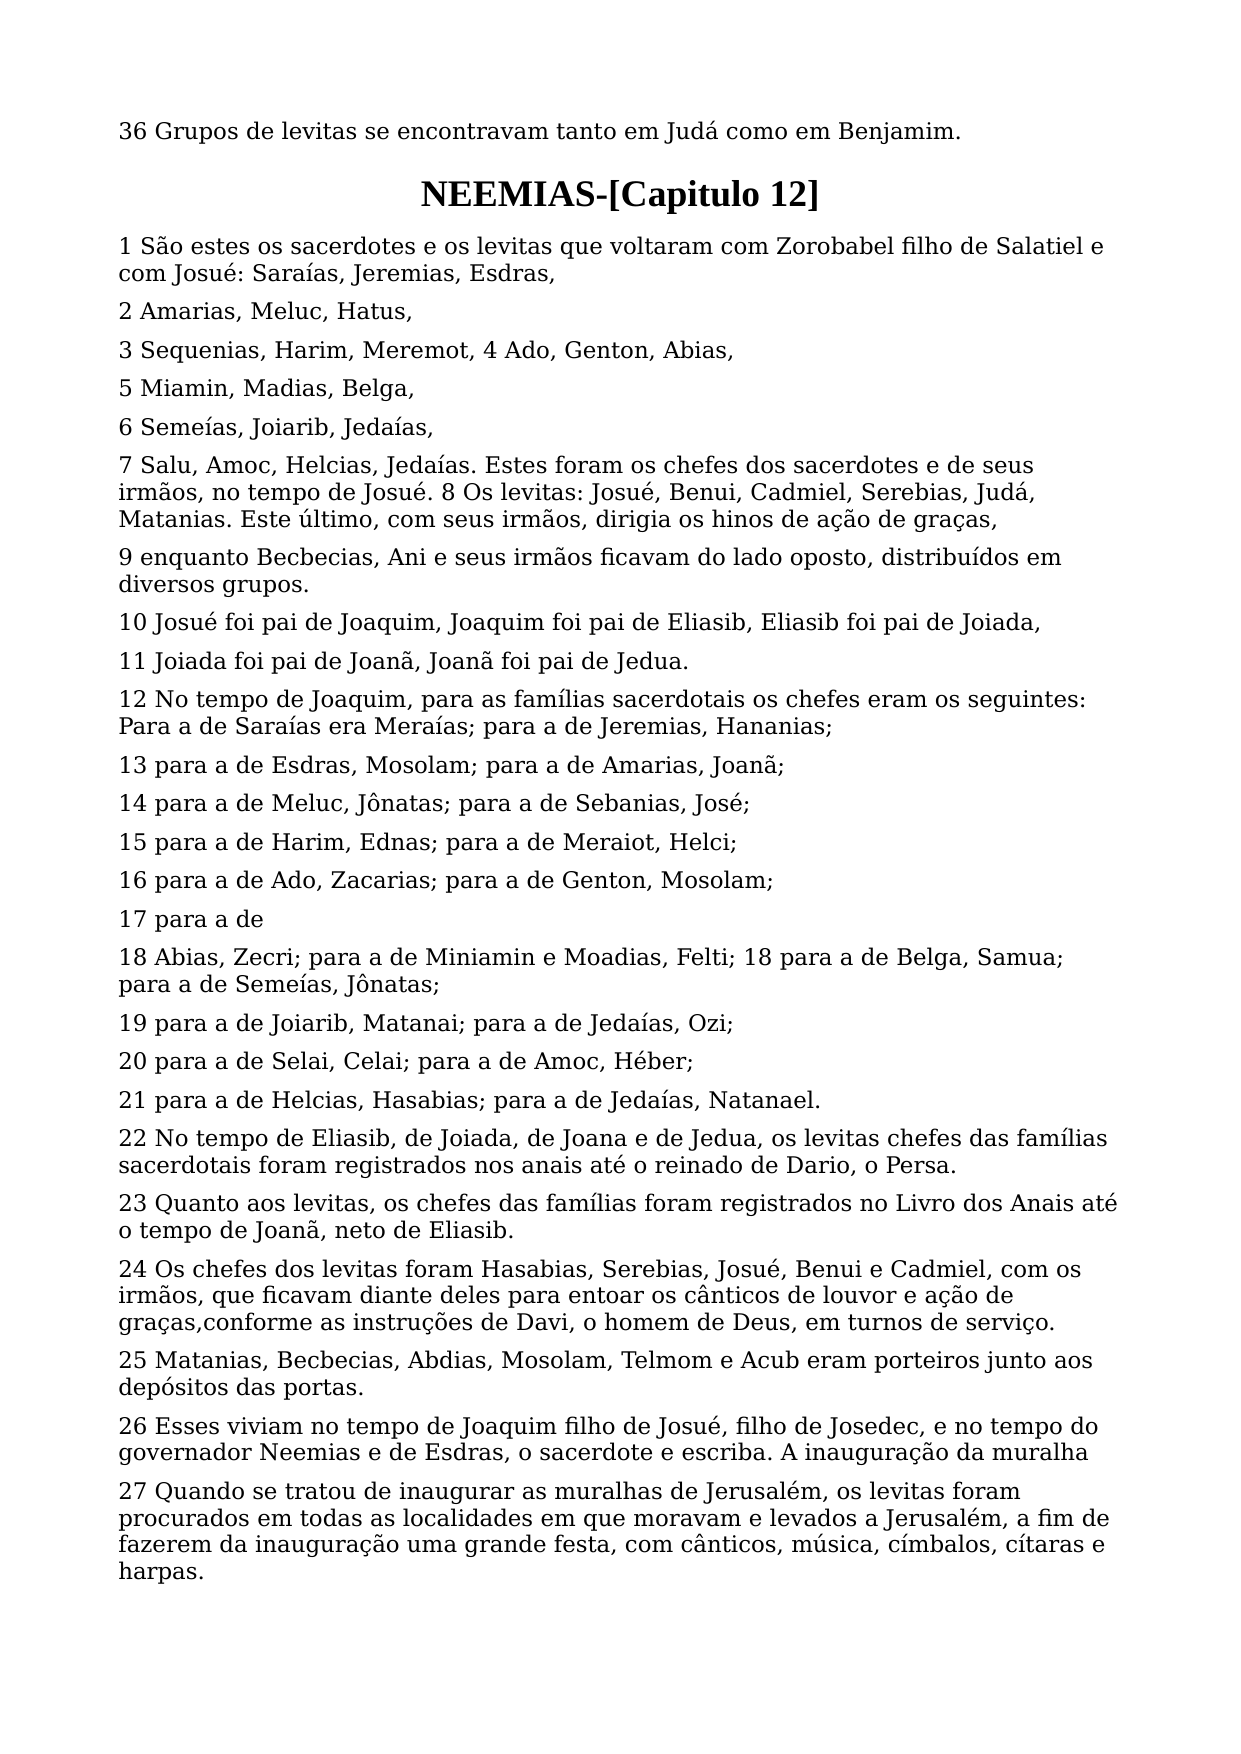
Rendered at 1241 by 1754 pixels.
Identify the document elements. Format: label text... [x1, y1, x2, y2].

text 21 para a de Helcias, Hasabias; para a de Jedaías, Natanael. [118, 1087, 1122, 1113]
text 25 Matanias, Becbecias, Abdias, Mosolam, Telmom e Acub eram porteiros junto aos depósitos das portas. [118, 1348, 1122, 1401]
text 26 Esses viviam no tempo de Joaquim filho de Josué, filho de Josedec, e no tempo do governador Neemias e de Esdras, o sacerdote e escriba. A inauguração da muralha [118, 1413, 1122, 1466]
text 11 Joiada foi pai de Joanã, Joanã foi pai de Jedua. [118, 648, 1122, 675]
text 9 enquanto Becbecias, Ani e seus irmãos ficavam do lado oposto, distribuídos em diversos grupos. [118, 544, 1122, 598]
text 2 Amarias, Meluc, Hatus, [118, 298, 1122, 325]
text 20 para a de Selai, Celai; para a de Amoc, Héber; [118, 1048, 1122, 1075]
text 1 São estes os sacerdotes e os levitas que voltaram com Zorobabel filho de Salatiel e com Josué: Saraías, Jeremias, Esdras, [118, 233, 1122, 286]
text 15 para a de Harim, Ednas; para a de Meraiot, Helci; [118, 829, 1122, 856]
text 23 Quanto aos levitas, os chefes das famílias foram registrados no Livro dos Anais até o tempo de Joanã, neto de Eliasib. [118, 1191, 1122, 1244]
text 18 Abias, Zecri; para a de Miniamin e Moadias, Felti; 18 para a de Belga, Samua; para a de Semeías, Jônatas; [118, 944, 1122, 998]
text 13 para a de Esdras, Mosolam; para a de Amarias, Joanã; [118, 752, 1122, 778]
text 27 Quando se tratou de inaugurar as muralhas de Jerusalém, os levitas foram procurados em todas as localidades em que moravam e levados a Jerusalém, a fim de fazerem da inauguração uma grande festa, com cânticos, música, címbalos, cítaras e harpas. [118, 1478, 1122, 1585]
subtitle NEEMIAS-[Capitulo 12] [118, 172, 1122, 215]
text 12 No tempo de Joaquim, para as famílias sacerdotais os chefes eram os seguintes: Para a de Saraías era Meraías; para a de Jeremias, Hananias; [118, 687, 1122, 740]
text 22 No tempo de Eliasib, de Joiada, de Joana e de Jedua, os levitas chefes das famílias sacerdotais foram registrados nos anais até o reinado de Dario, o Persa. [118, 1125, 1122, 1179]
text 6 Semeías, Joiarib, Jedaías, [118, 414, 1122, 441]
text 19 para a de Joiarib, Matanai; para a de Jedaías, Ozi; [118, 1010, 1122, 1036]
text 16 para a de Ado, Zacarias; para a de Genton, Mosolam; [118, 867, 1122, 894]
text 17 para a de [118, 906, 1122, 933]
text 24 Os chefes dos levitas foram Hasabias, Serebias, Josué, Benui e Cadmiel, com os irmãos, que ficavam diante deles para entoar os cânticos de louvor e ação de graças,conforme as instruções de Davi, o homem de Deus, em turnos de serviço. [118, 1256, 1122, 1336]
text 10 Josué foi pai de Joaquim, Joaquim foi pai de Eliasib, Eliasib foi pai de Joiada, [118, 609, 1122, 636]
text 7 Salu, Amoc, Helcias, Jedaías. Estes foram os chefes dos sacerdotes e de seus irmãos, no tempo de Josué. 8 Os levitas: Josué, Benui, Cadmiel, Serebias, Judá, Matanias. Este último, com seus irmãos, dirigia os hinos de ação de graças, [118, 452, 1122, 532]
text 14 para a de Meluc, Jônatas; para a de Sebanias, José; [118, 790, 1122, 817]
text 5 Miamin, Madias, Belga, [118, 375, 1122, 402]
text 36 Grupos de levitas se encontravam tanto em Judá como em Benjamim. [118, 118, 1122, 145]
text 3 Sequenias, Harim, Meremot, 4 Ado, Genton, Abias, [118, 337, 1122, 363]
